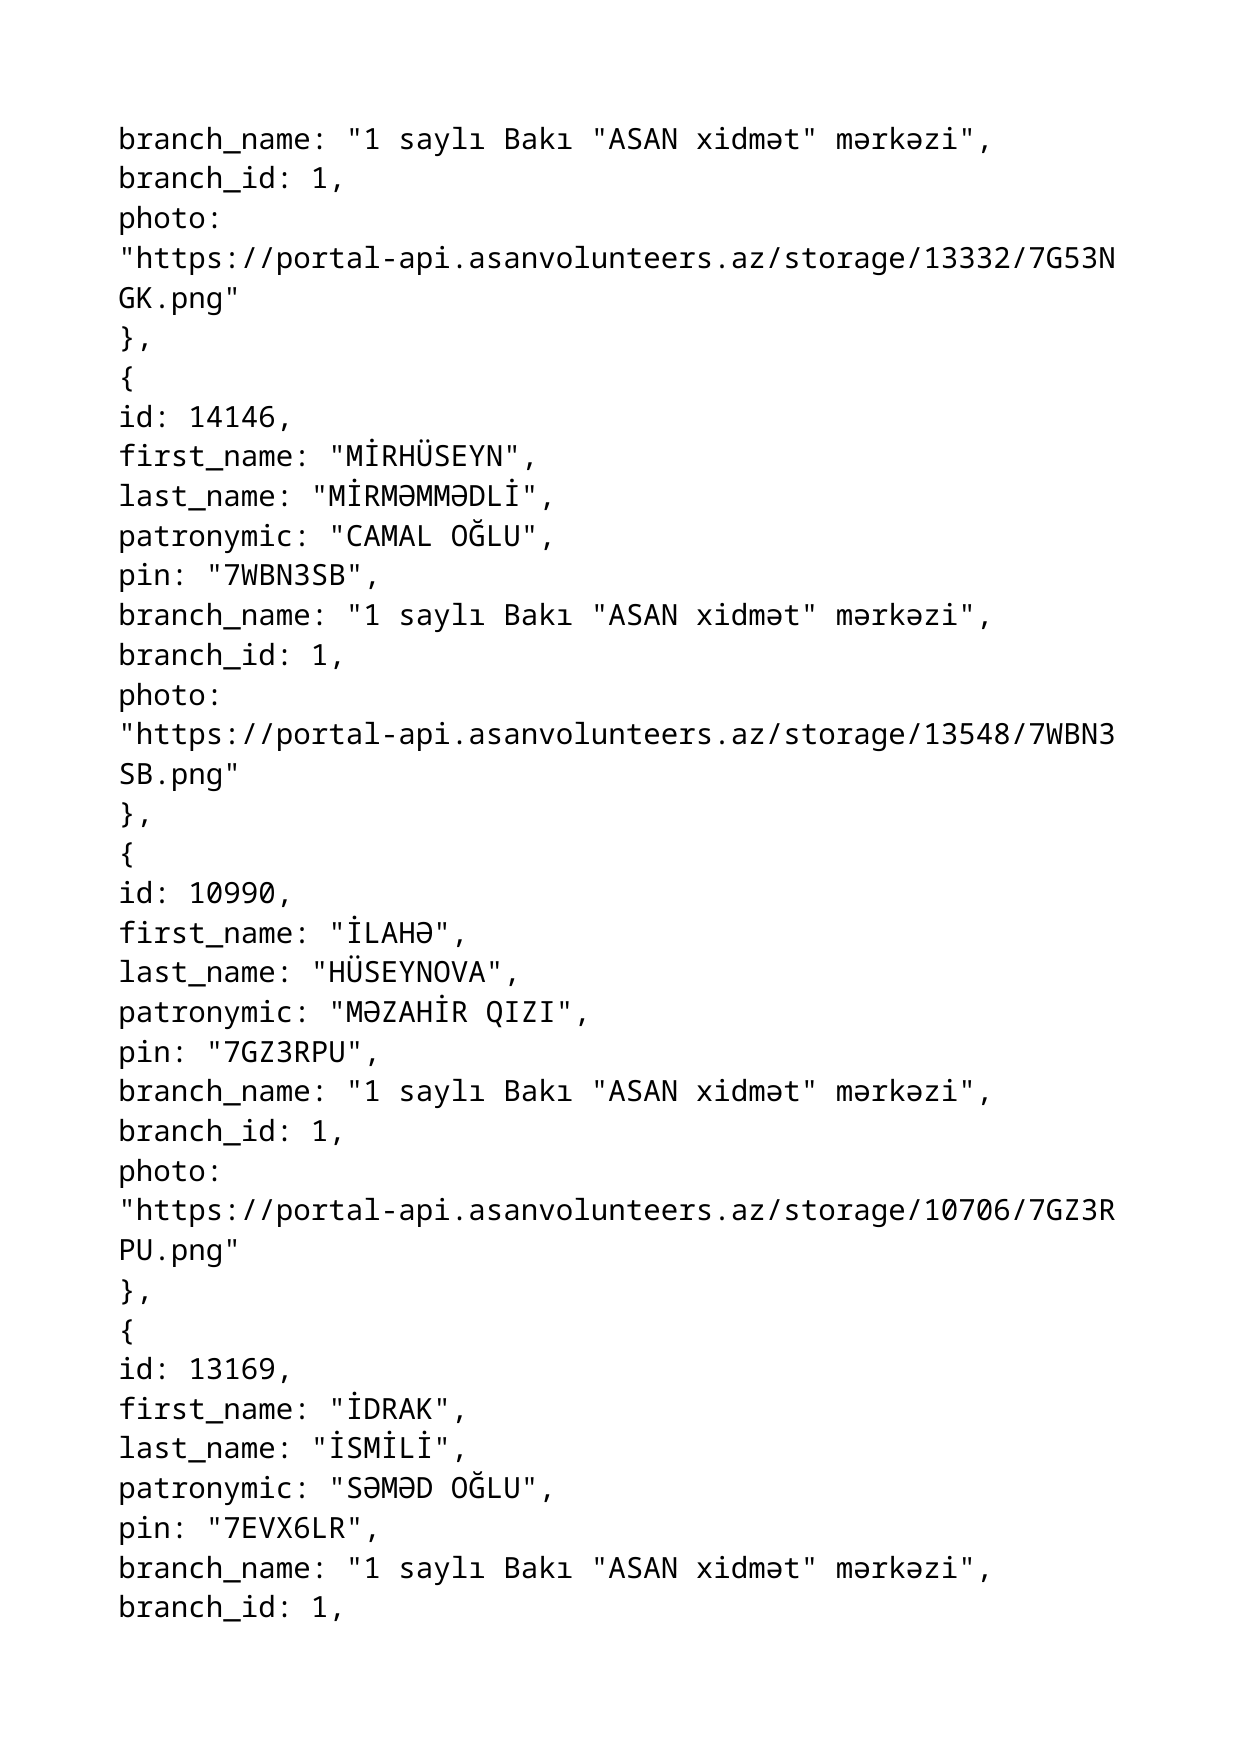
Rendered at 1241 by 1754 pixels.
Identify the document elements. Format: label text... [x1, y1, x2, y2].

text first_name: "MİRHÜSEYN", [118, 436, 1122, 475]
text pin: "7EVX6LR", [118, 1507, 1122, 1547]
text first_name: "İDRAK", [118, 1388, 1122, 1428]
text branch_name: "1 saylı Bakı "ASAN xidmət" mərkəzi", [118, 594, 1122, 634]
text branch_name: "1 saylı Bakı "ASAN xidmət" mərkəzi", [118, 1547, 1122, 1587]
text patronymic: "CAMAL OĞLU", [118, 515, 1122, 555]
text last_name: "MİRMƏMMƏDLİ", [118, 475, 1122, 515]
text pin: "7GZ3RPU", [118, 1031, 1122, 1071]
text { [118, 356, 1122, 396]
text }, [118, 793, 1122, 832]
text branch_id: 1, [118, 634, 1122, 674]
text photo: "https://portal-api.asanvolunteers.az/storage/13332/7G53NGK.png" [118, 197, 1122, 317]
text { [118, 1309, 1122, 1348]
text id: 13169, [118, 1348, 1122, 1388]
text branch_name: "1 saylı Bakı "ASAN xidmət" mərkəzi", [118, 1071, 1122, 1110]
text }, [118, 1269, 1122, 1309]
text photo: "https://portal-api.asanvolunteers.az/storage/13548/7WBN3SB.png" [118, 674, 1122, 793]
text pin: "7WBN3SB", [118, 555, 1122, 594]
text last_name: "HÜSEYNOVA", [118, 952, 1122, 991]
text patronymic: "SƏMƏD OĞLU", [118, 1467, 1122, 1507]
text patronymic: "MƏZAHİR QIZI", [118, 991, 1122, 1031]
text branch_id: 1, [118, 158, 1122, 197]
text branch_id: 1, [118, 1587, 1122, 1626]
text last_name: "İSMİLİ", [118, 1428, 1122, 1467]
text { [118, 832, 1122, 872]
text first_name: "İLAHƏ", [118, 912, 1122, 952]
text branch_id: 1, [118, 1110, 1122, 1150]
text }, [118, 317, 1122, 356]
text id: 10990, [118, 872, 1122, 912]
text id: 14146, [118, 396, 1122, 436]
text photo: "https://portal-api.asanvolunteers.az/storage/10706/7GZ3RPU.png" [118, 1150, 1122, 1269]
text branch_name: "1 saylı Bakı "ASAN xidmət" mərkəzi", [118, 118, 1122, 158]
